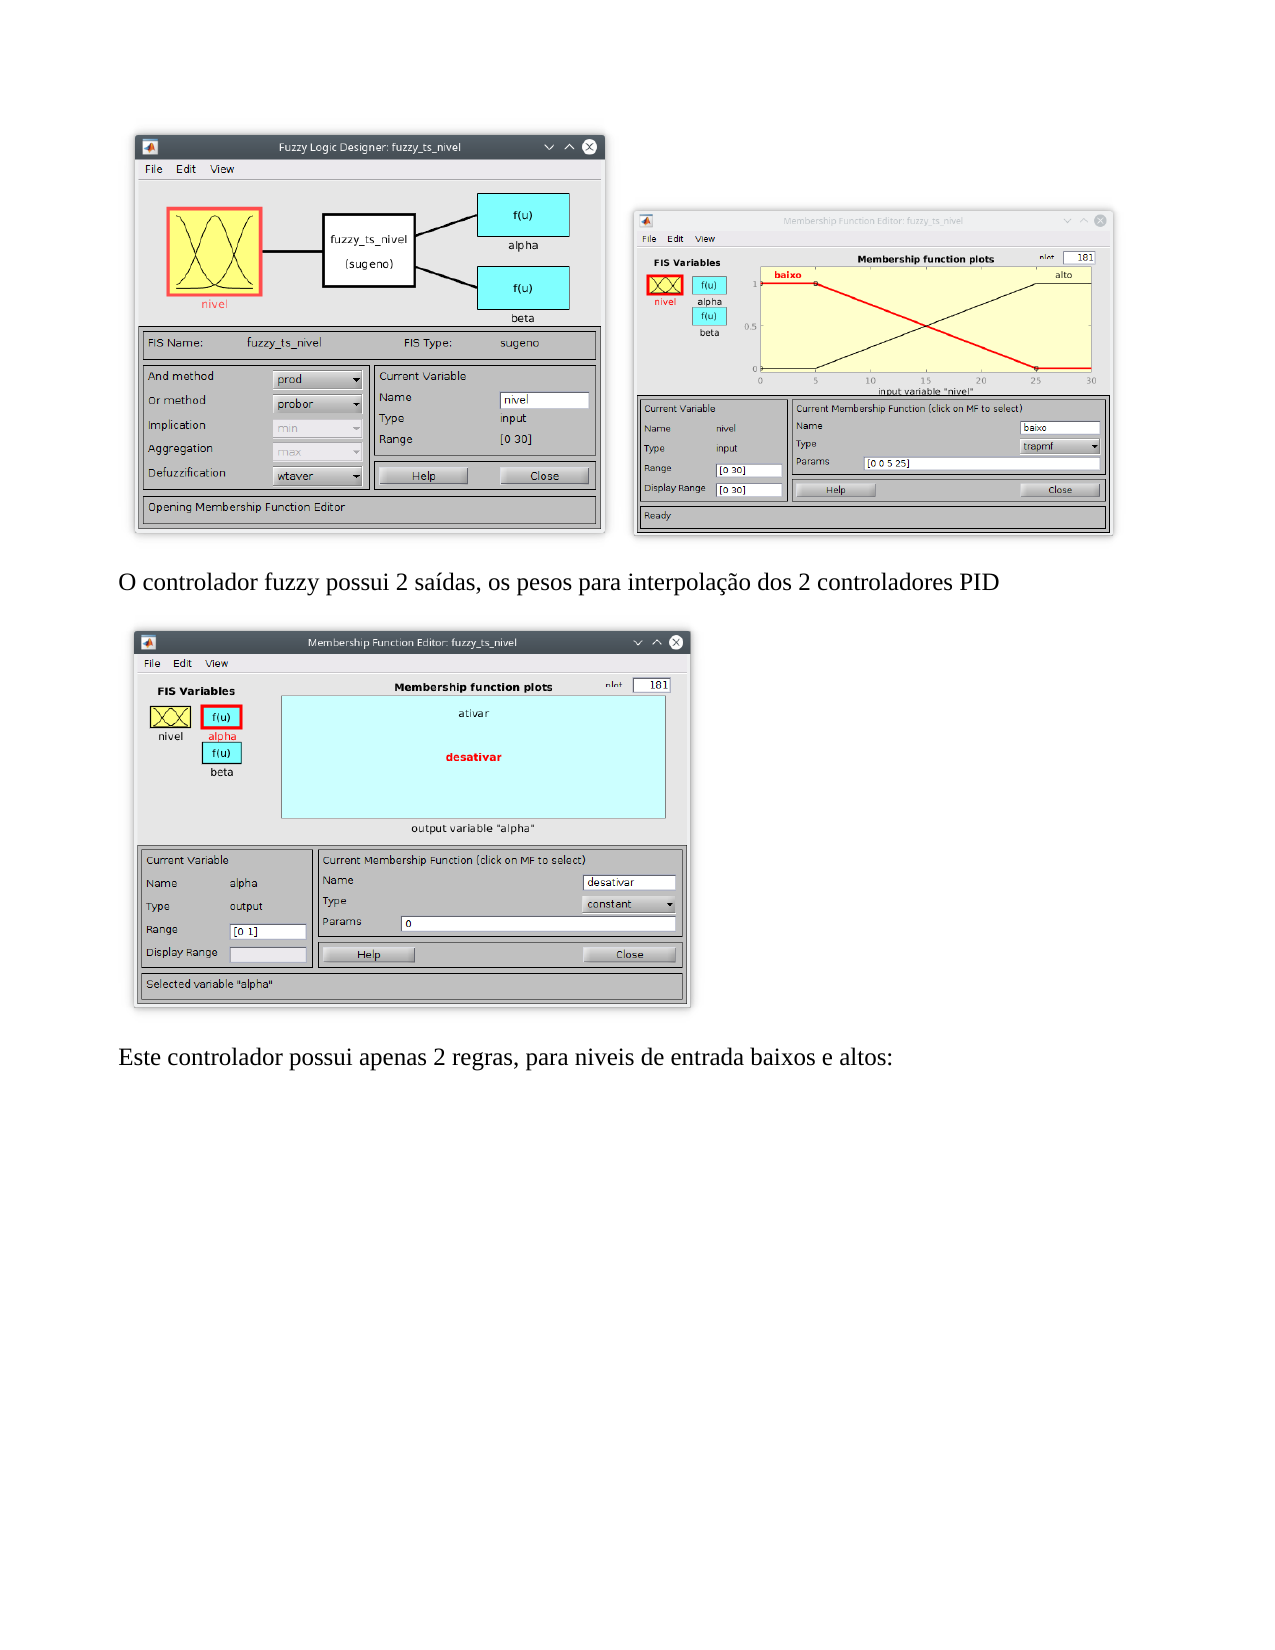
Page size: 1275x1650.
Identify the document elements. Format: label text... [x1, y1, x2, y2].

text Este controlador possui apenas 2 regras, para niveis de entrada baixos e altos: [118, 1042, 1157, 1070]
picture [118, 615, 705, 1023]
text O controlador fuzzy possui 2 saídas, os pesos para interpolação dos 2 controladores PID [118, 567, 1157, 596]
picture [118, 118, 1126, 549]
